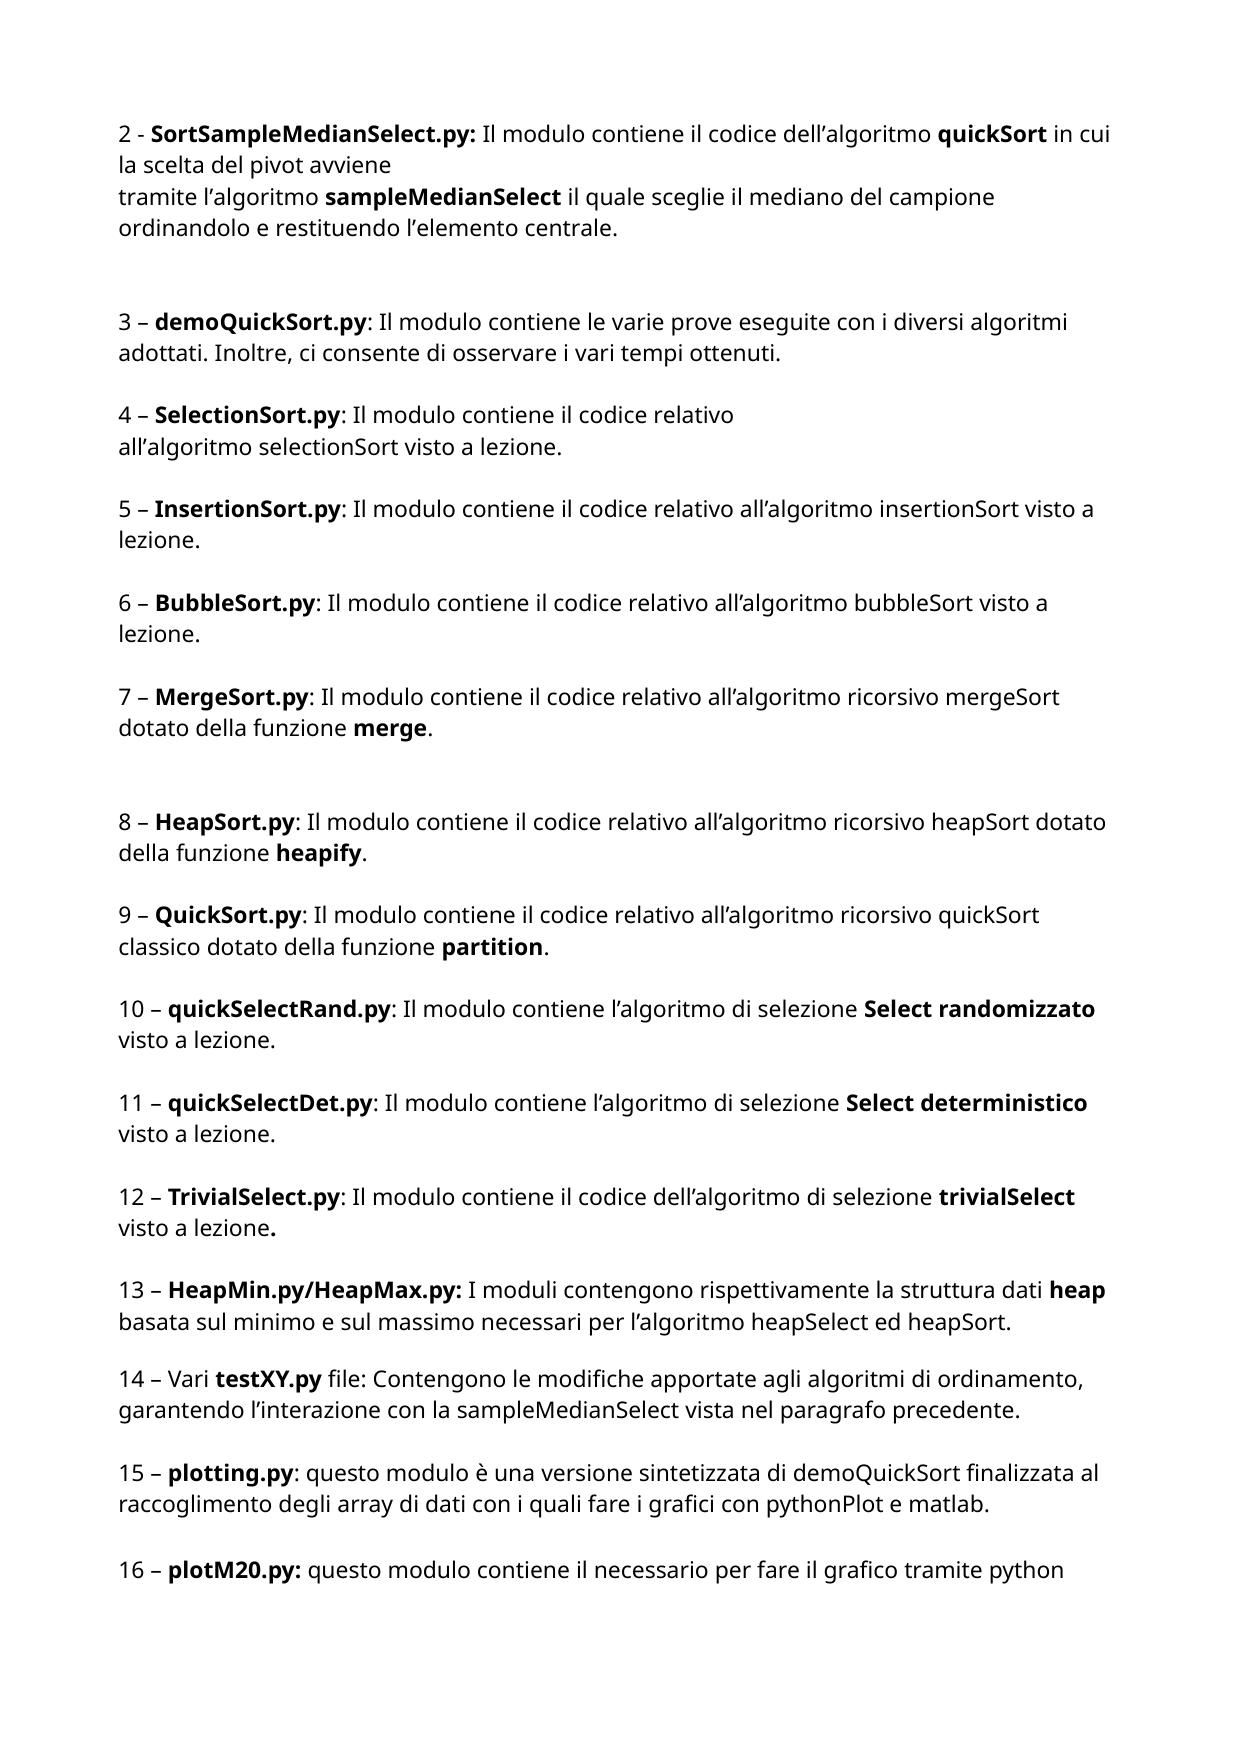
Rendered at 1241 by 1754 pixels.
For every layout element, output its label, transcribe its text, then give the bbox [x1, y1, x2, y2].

text 9 – QuickSort.py: Il modulo contiene il codice relativo all’algoritmo ricorsivo quickSort classico dotato della funzione partition. [118, 899, 1122, 962]
text 4 – SelectionSort.py: Il modulo contiene il codice relativo [118, 399, 1122, 431]
text 11 – quickSelectDet.py: Il modulo contiene l’algoritmo di selezione Select deterministico visto a lezione. [118, 1087, 1122, 1149]
text 13 – HeapMin.py/HeapMax.py: I moduli contengono rispettivamente la struttura dati heap basata sul minimo e sul massimo necessari per l’algoritmo heapSelect ed heapSort. [118, 1274, 1122, 1337]
text 14 – Vari testXY.py file: Contengono le modifiche apportate agli algoritmi di ordinamento, garantendo l’interazione con la sampleMedianSelect vista nel paragrafo precedente. [118, 1363, 1122, 1426]
text 10 – quickSelectRand.py: Il modulo contiene l’algoritmo di selezione Select randomizzato visto a lezione. [118, 993, 1122, 1056]
text 2 - SortSampleMedianSelect.py: Il modulo contiene il codice dell’algoritmo quickSort in cui la scelta del pivot avviene [118, 118, 1122, 181]
text 12 – TrivialSelect.py: Il modulo contiene il codice dell’algoritmo di selezione trivialSelect visto a lezione. [118, 1181, 1122, 1243]
text tramite l’algoritmo sampleMedianSelect il quale sceglie il mediano del campione ordinandolo e restituendo l’elemento centrale. [118, 181, 1122, 243]
text 3 – demoQuickSort.py: Il modulo contiene le varie prove eseguite con i diversi algoritmi adottati. Inoltre, ci consente di osservare i vari tempi ottenuti. [118, 306, 1122, 368]
text 5 – InsertionSort.py: Il modulo contiene il codice relativo all’algoritmo insertionSort visto a lezione. [118, 493, 1122, 556]
text 15 – plotting.py: questo modulo è una versione sintetizzata di demoQuickSort finalizzata al raccoglimento degli array di dati con i quali fare i grafici con pythonPlot e matlab. [118, 1457, 1122, 1519]
text 6 – BubbleSort.py: Il modulo contiene il codice relativo all’algoritmo bubbleSort visto a lezione. [118, 587, 1122, 649]
text 8 – HeapSort.py: Il modulo contiene il codice relativo all’algoritmo ricorsivo heapSort dotato della funzione heapify. [118, 806, 1122, 868]
text 7 – MergeSort.py: Il modulo contiene il codice relativo all’algoritmo ricorsivo mergeSort dotato della funzione merge. [118, 681, 1122, 743]
text 16 – plotM20.py: questo modulo contiene il necessario per fare il grafico tramite python [118, 1553, 1122, 1585]
text all’algoritmo selectionSort visto a lezione. [118, 431, 1122, 462]
